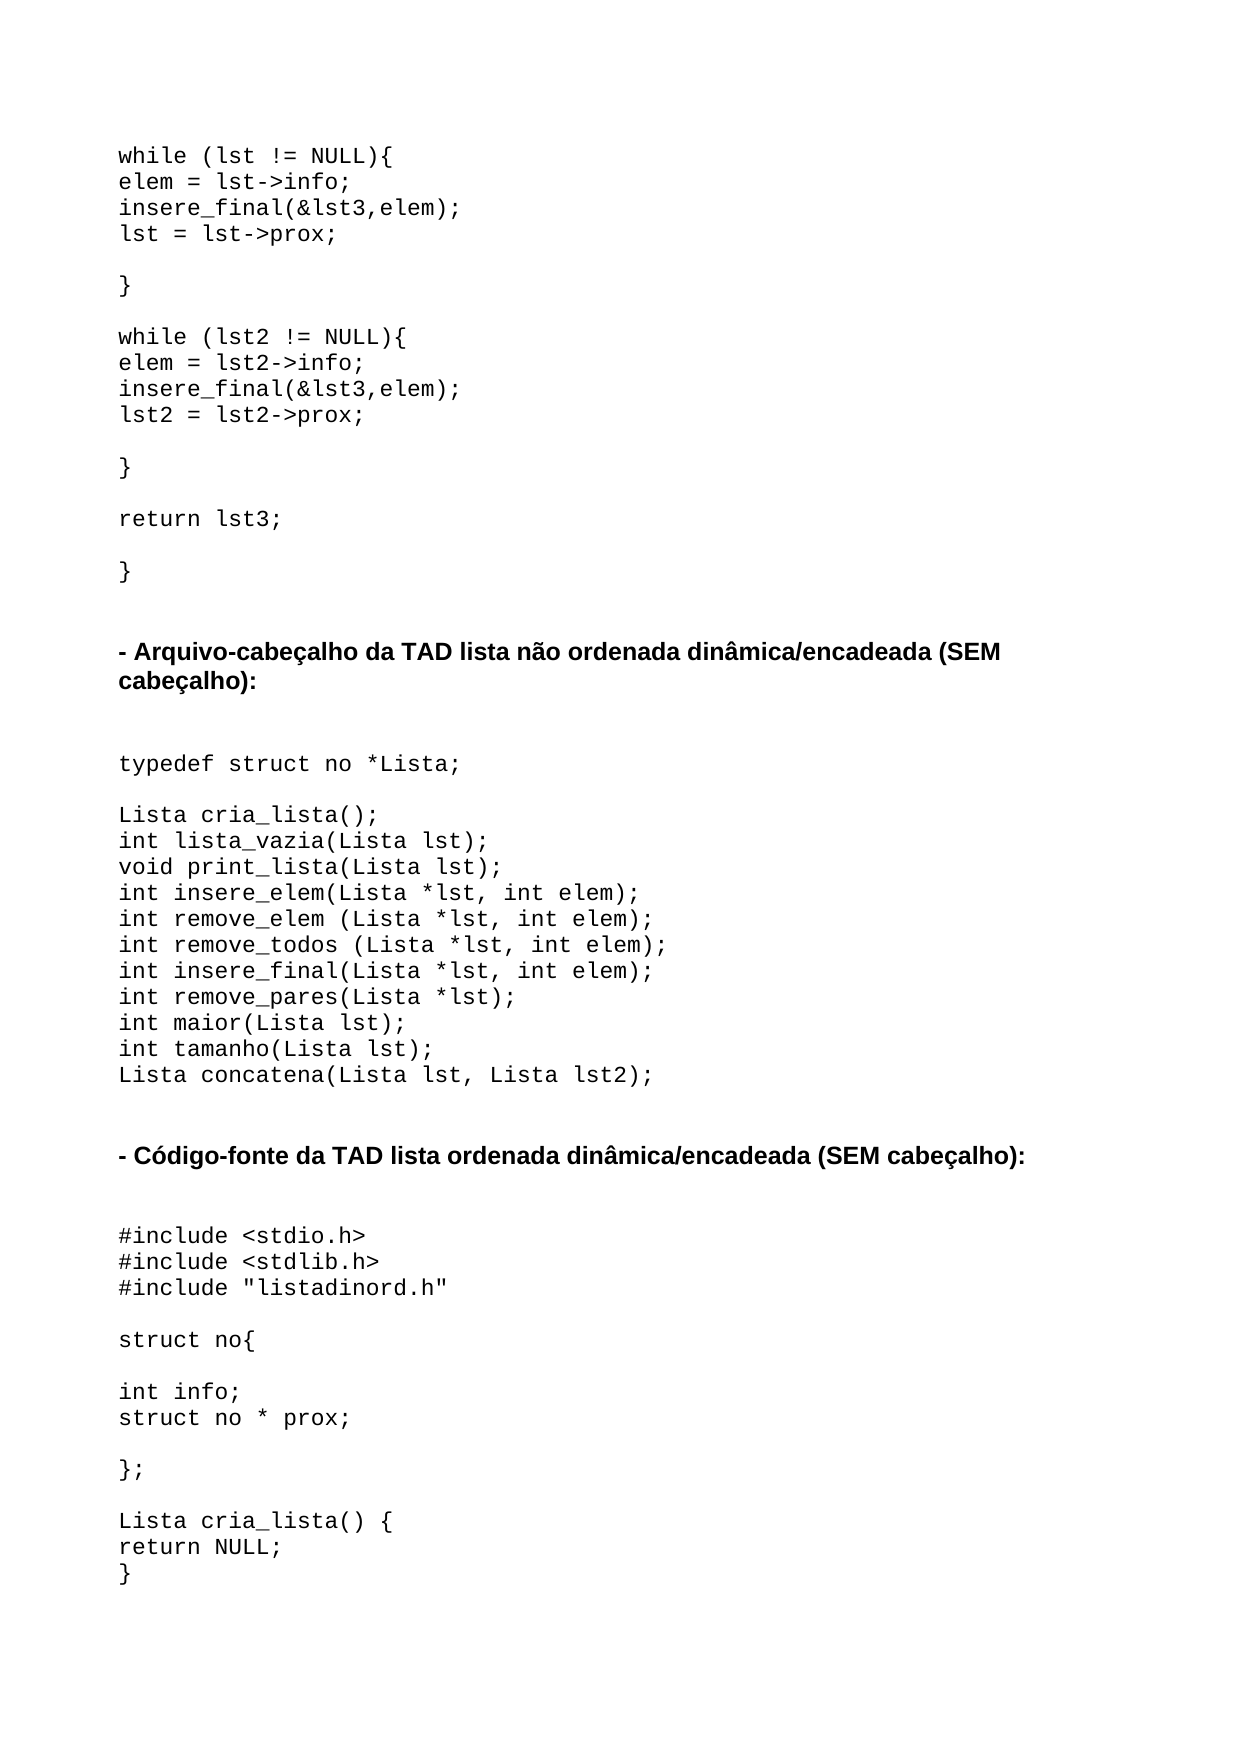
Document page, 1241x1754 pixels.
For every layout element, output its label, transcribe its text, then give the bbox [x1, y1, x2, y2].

text Lista cria_lista() { [118, 1510, 1122, 1536]
text #include <stdio.h> [118, 1224, 1122, 1250]
text lst2 = lst2->prox; [118, 403, 1122, 429]
text int insere_final(Lista *lst, int elem); [118, 959, 1122, 985]
text insere_final(&lst3,elem); [118, 196, 1122, 222]
text int remove_elem (Lista *lst, int elem); [118, 907, 1122, 933]
text int info; [118, 1380, 1122, 1406]
text - Arquivo-cabeçalho da TAD lista não ordenada dinâmica/encadeada (SEM cabeçalho): [118, 637, 1122, 694]
text int maior(Lista lst); [118, 1011, 1122, 1037]
text int lista_vazia(Lista lst); [118, 830, 1122, 856]
text - Código-fonte da TAD lista ordenada dinâmica/encadeada (SEM cabeçalho): [118, 1141, 1122, 1170]
text typedef struct no *Lista; [118, 752, 1122, 778]
text elem = lst2->info; [118, 352, 1122, 377]
text elem = lst->info; [118, 170, 1122, 196]
text insere_final(&lst3,elem); [118, 377, 1122, 403]
text Lista cria_lista(); [118, 804, 1122, 830]
text int remove_pares(Lista *lst); [118, 985, 1122, 1011]
text lst = lst->prox; [118, 222, 1122, 248]
text return lst3; [118, 507, 1122, 533]
text void print_lista(Lista lst); [118, 856, 1122, 882]
text }; [118, 1458, 1122, 1484]
text struct no * prox; [118, 1406, 1122, 1432]
text return NULL; [118, 1536, 1122, 1562]
text int insere_elem(Lista *lst, int elem); [118, 882, 1122, 907]
text #include "listadinord.h" [118, 1276, 1122, 1302]
text while (lst != NULL){ [118, 144, 1122, 170]
text Lista concatena(Lista lst, Lista lst2); [118, 1063, 1122, 1089]
text } [118, 1562, 1122, 1587]
text struct no{ [118, 1328, 1122, 1354]
text int tamanho(Lista lst); [118, 1037, 1122, 1063]
text while (lst2 != NULL){ [118, 326, 1122, 352]
text } [118, 559, 1122, 585]
text int remove_todos (Lista *lst, int elem); [118, 933, 1122, 959]
text } [118, 455, 1122, 481]
text } [118, 274, 1122, 300]
text #include <stdlib.h> [118, 1250, 1122, 1276]
